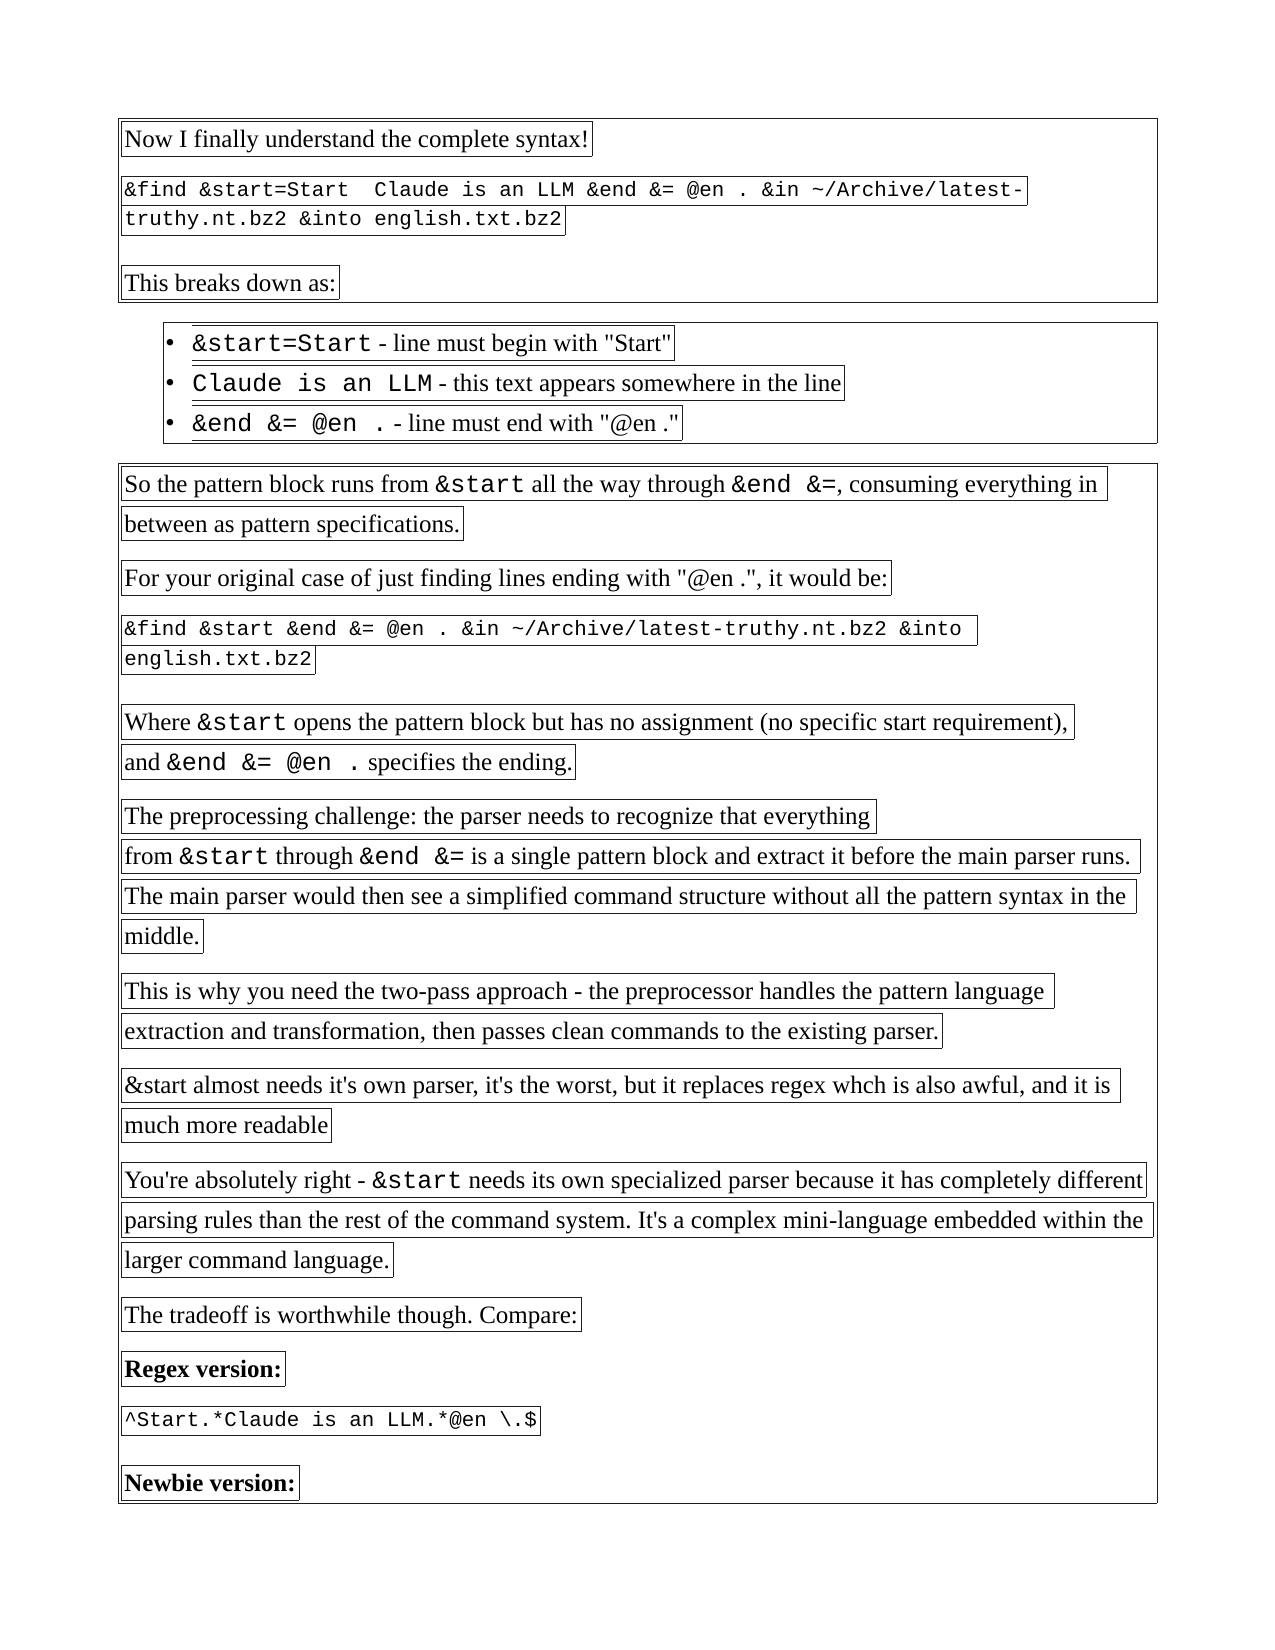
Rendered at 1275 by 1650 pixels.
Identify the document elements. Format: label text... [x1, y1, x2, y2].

text Where &start opens the pattern block but has no assignment (no specific start requirement), and &end &= @en . specifies the ending. [119, 701, 1157, 779]
text &find &start=Start Claude is an LLM &end &= @en . &in ~/Archive/latest-truthy.nt.bz2 &into english.txt.bz2 [119, 173, 1157, 235]
text ^Start.*Claude is an LLM.*@en \.$ [119, 1403, 1157, 1436]
text &start almost needs it's own parser, it's the worst, but it replaces regex whch is also awful, and it is much more readable [119, 1064, 1157, 1142]
text The preprocessing challenge: the parser needs to recognize that everything from &start through &end &= is a single pattern block and extract it before the main parser runs. The main parser would then see a simplified command structure without all the pattern syntax in the middle. [119, 795, 1157, 953]
text You're absolutely right - &start needs its own specialized parser because it has completely different parsing rules than the rest of the command system. It's a complex mini-language embedded within the larger command language. [119, 1159, 1157, 1277]
text Newbie version: [119, 1462, 1157, 1503]
text Regex version: [119, 1348, 1157, 1386]
text The tradeoff is worthwhile though. Compare: [119, 1294, 1157, 1332]
list Claude is an LLM - this text appears somewhere in the line [164, 362, 1157, 400]
text For your original case of just finding lines ending with "@en .", it would be: [119, 557, 1157, 595]
text This is why you need the two-pass approach - the preprocessor handles the pattern language extraction and transformation, then passes clean commands to the existing parser. [119, 970, 1157, 1048]
list &start=Start - line must begin with "Start" [164, 323, 1157, 360]
list &end &= @en . - line must end with "@en ." [164, 402, 1157, 443]
text &find &start &end &= @en . &in ~/Archive/latest-truthy.nt.bz2 &into english.txt.bz2 [119, 612, 1157, 674]
text This breaks down as: [119, 262, 1157, 302]
text Now I finally understand the complete syntax! [119, 119, 1157, 156]
text So the pattern block runs from &start all the way through &end &=, consuming everything in between as pattern specifications. [119, 464, 1157, 541]
